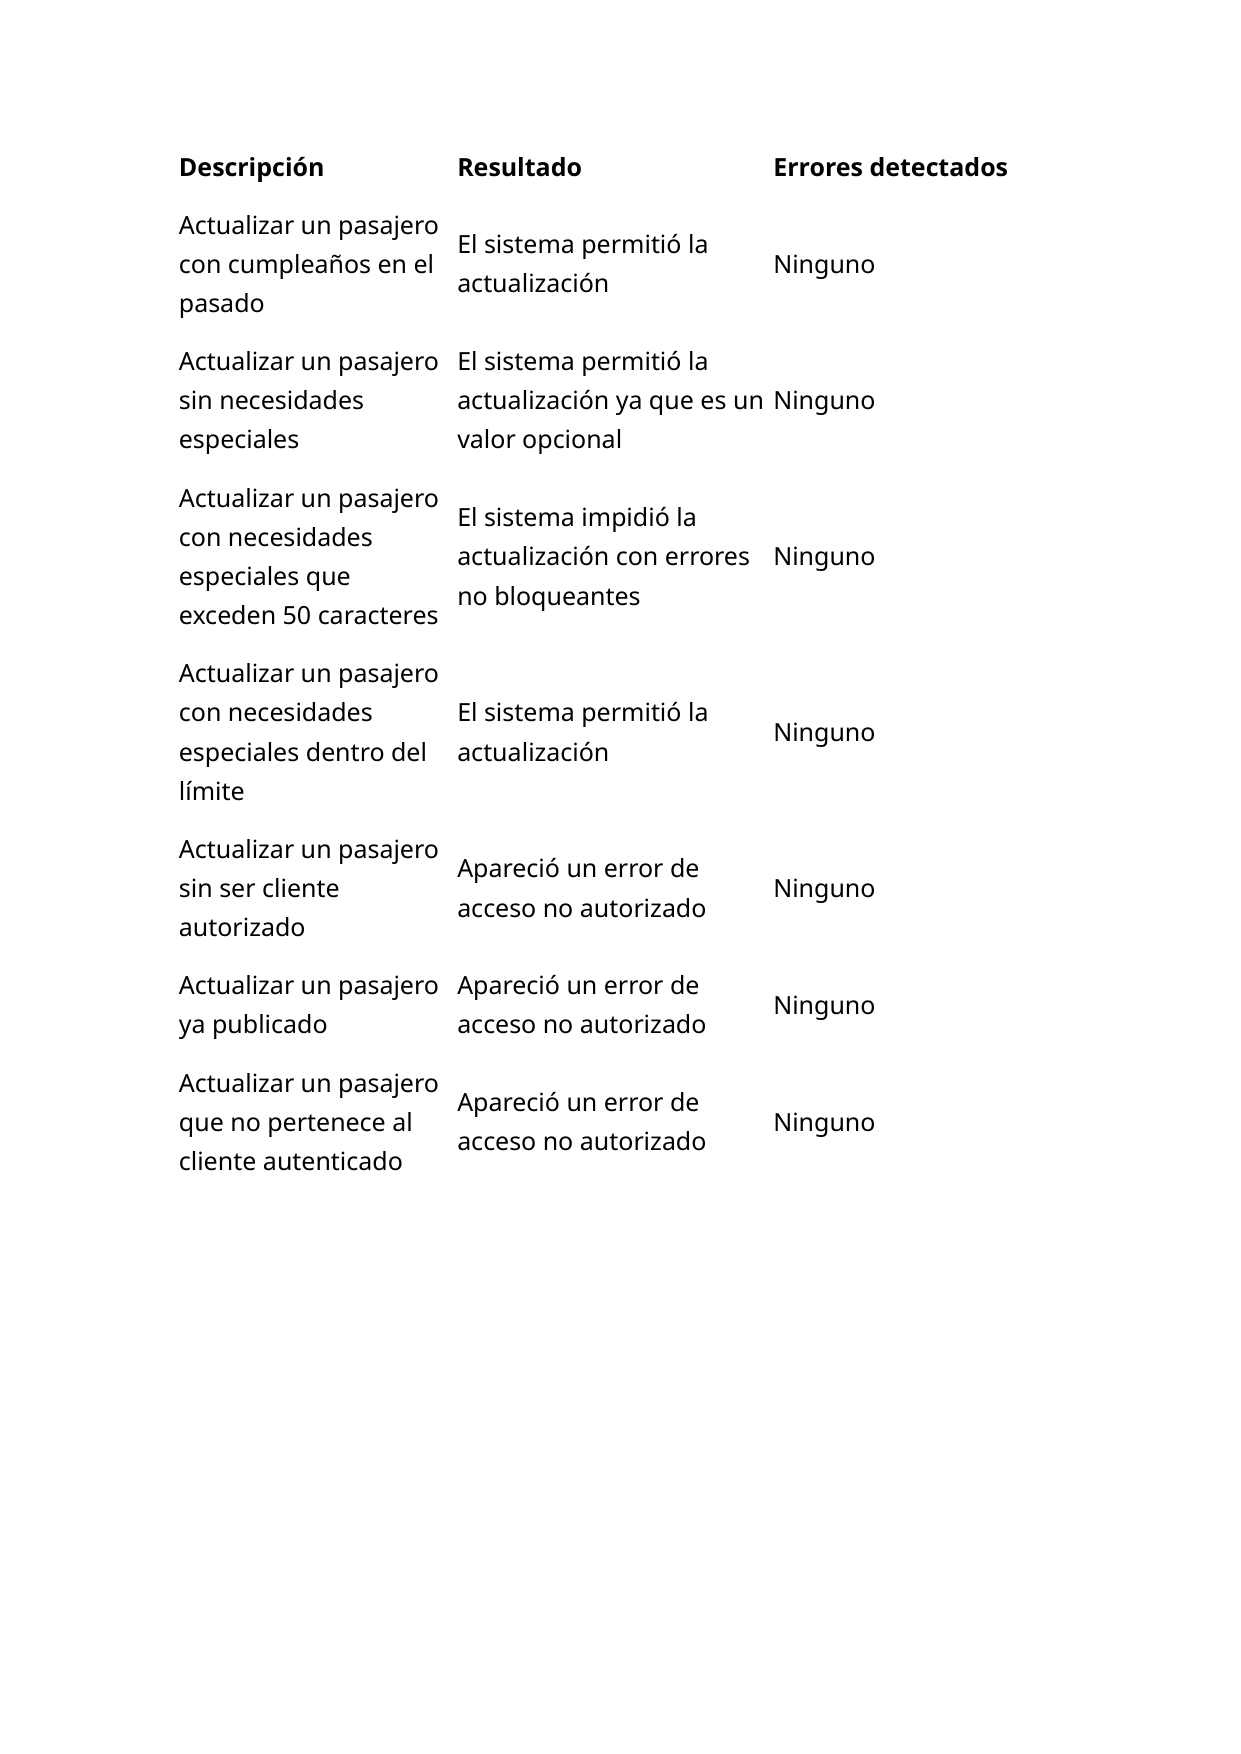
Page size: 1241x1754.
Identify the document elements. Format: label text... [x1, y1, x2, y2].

table_cell Actualizar un pasajero con necesidades especiales dentro del límite [177, 654, 456, 830]
table_cell Actualizar un pasajero con necesidades especiales que exceden 50 caracteres [177, 479, 456, 654]
table_cell Ninguno [772, 830, 1063, 966]
table_cell El sistema permitió la actualización ya que es un valor opcional [456, 342, 772, 479]
table_cell Actualizar un pasajero que no pertenece al cliente autenticado [177, 1064, 456, 1200]
table_cell Ninguno [772, 479, 1063, 654]
table_cell Actualizar un pasajero sin ser cliente autorizado [177, 830, 456, 966]
table_cell Ninguno [772, 654, 1063, 830]
table_cell Actualizar un pasajero con cumpleaños en el pasado [177, 206, 456, 342]
table_cell Apareció un error de acceso no autorizado [456, 1064, 772, 1200]
table_header Errores detectados [772, 148, 1063, 206]
table_cell Actualizar un pasajero sin necesidades especiales [177, 342, 456, 479]
table_cell Apareció un error de acceso no autorizado [456, 830, 772, 966]
table_cell El sistema permitió la actualización [456, 206, 772, 342]
table_header Descripción [177, 148, 456, 206]
table_cell Ninguno [772, 966, 1063, 1064]
table_cell Ninguno [772, 342, 1063, 479]
table_cell Actualizar un pasajero ya publicado [177, 966, 456, 1064]
table_header Resultado [456, 148, 772, 206]
table_cell Ninguno [772, 206, 1063, 342]
table_cell El sistema impidió la actualización con errores no bloqueantes [456, 479, 772, 654]
table_cell El sistema permitió la actualización [456, 654, 772, 830]
table_cell Ninguno [772, 1064, 1063, 1200]
table_cell Apareció un error de acceso no autorizado [456, 966, 772, 1064]
